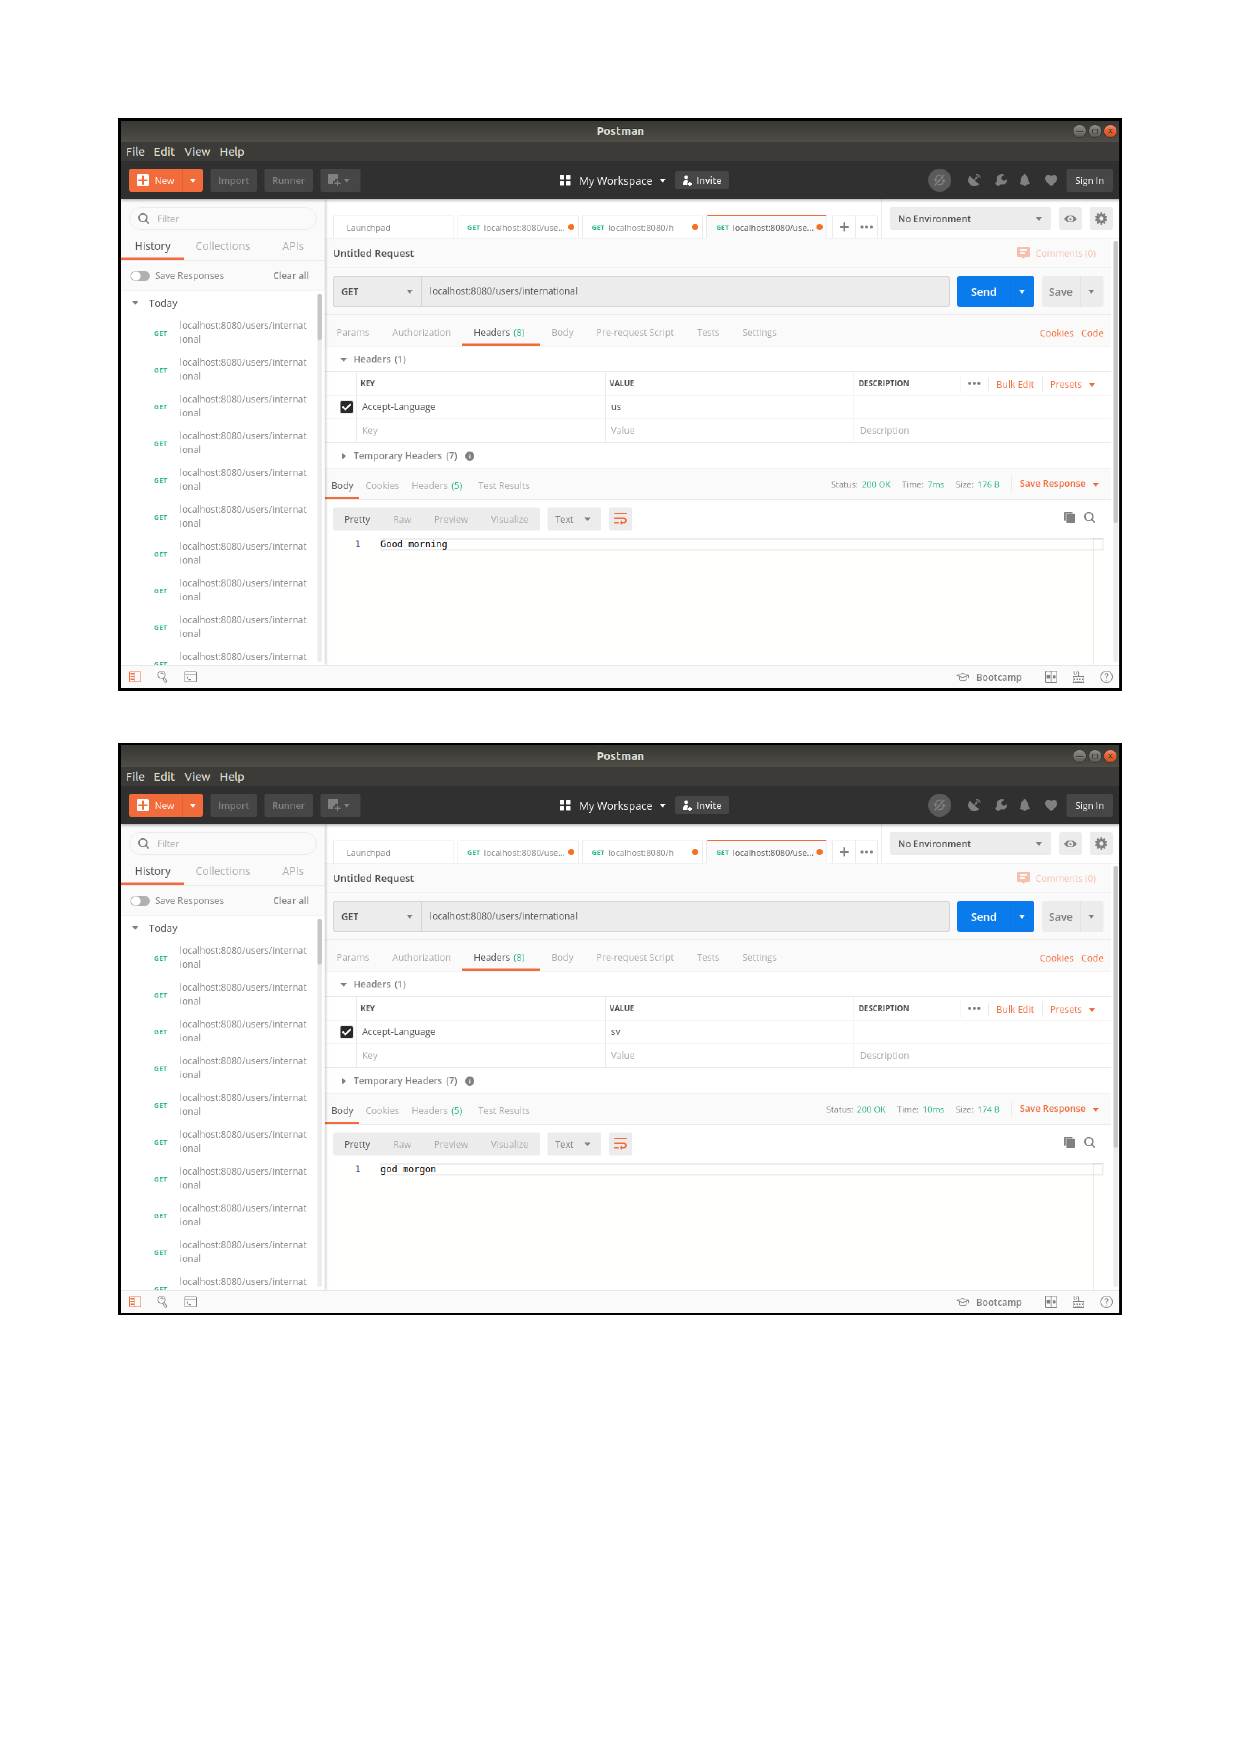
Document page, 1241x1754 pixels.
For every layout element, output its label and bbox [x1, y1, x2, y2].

picture [121, 121, 1120, 688]
picture [121, 745, 1120, 1313]
